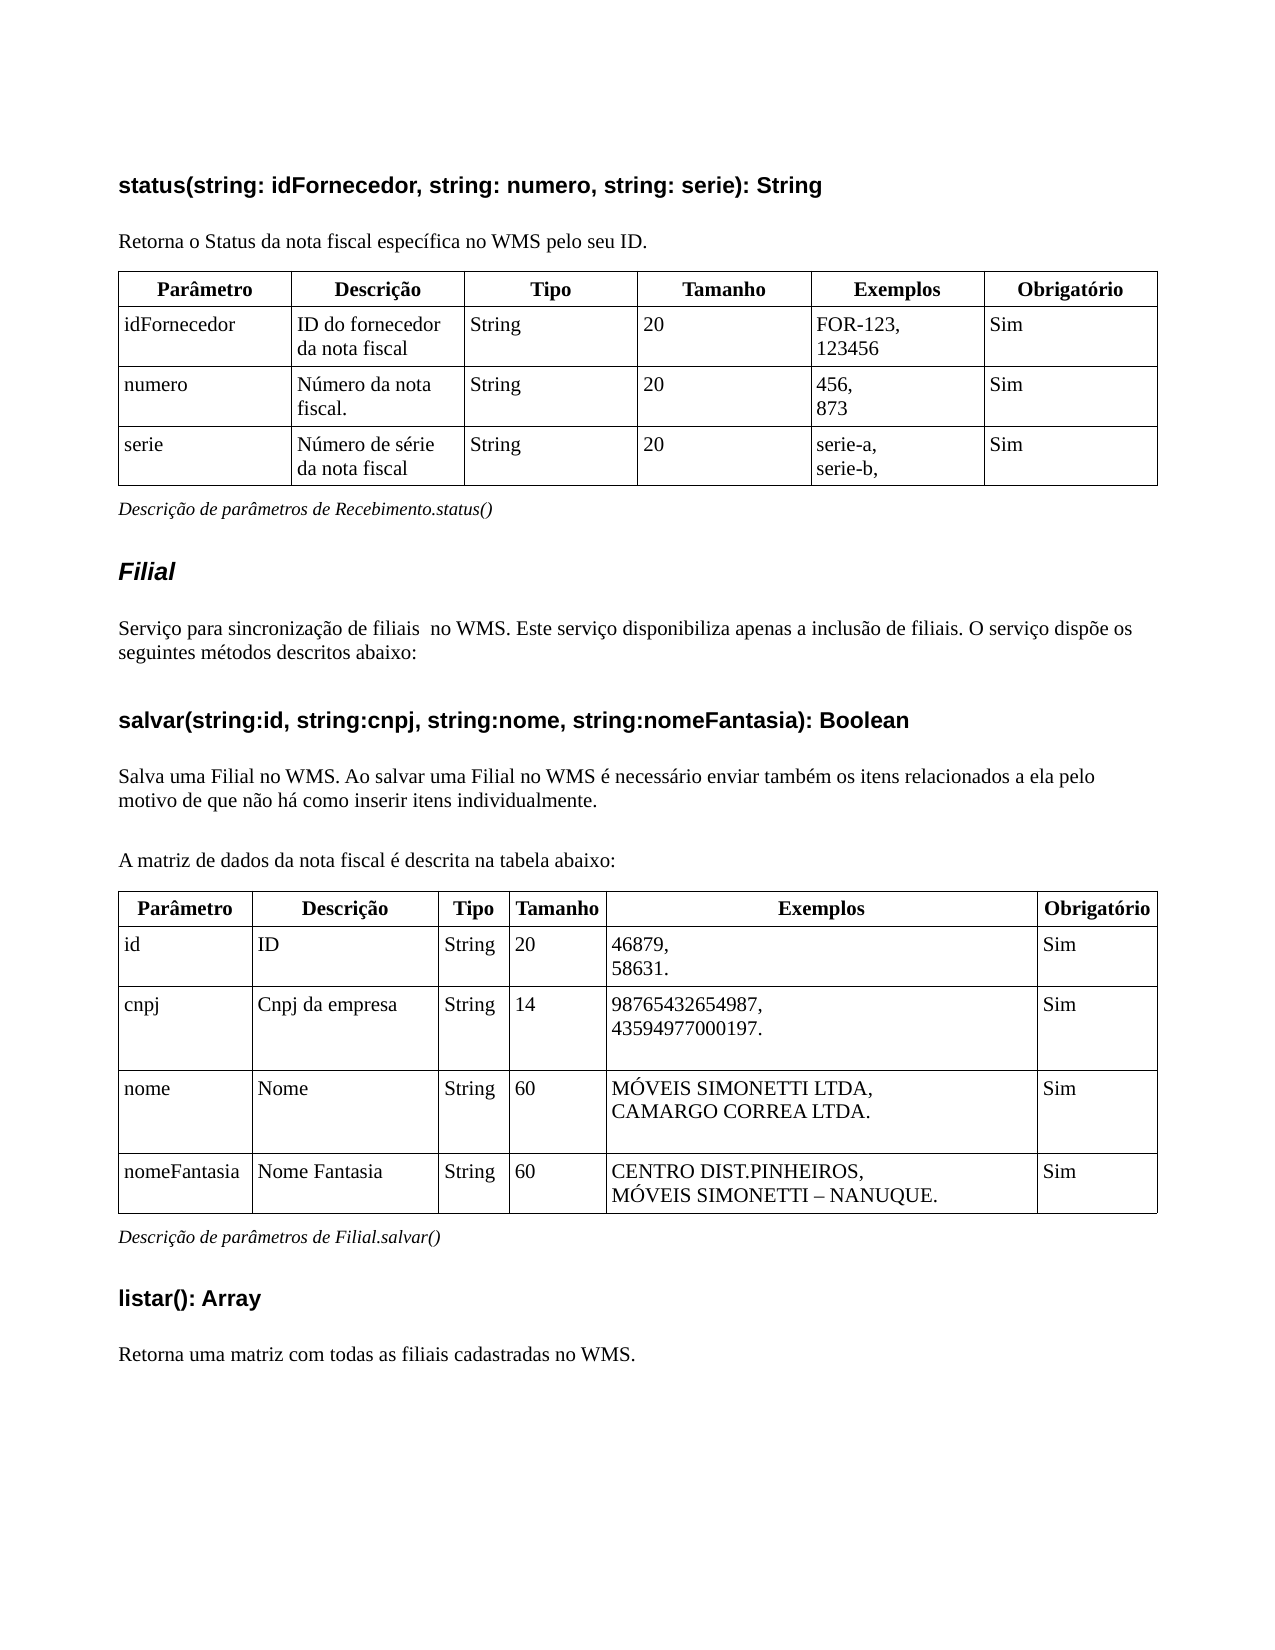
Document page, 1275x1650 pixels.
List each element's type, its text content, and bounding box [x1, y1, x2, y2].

subtitle status(string: idFornecedor, string: numero, string: serie): String [118, 172, 1157, 198]
table_cell Sim [985, 307, 1157, 366]
text A matriz de dados da nota fiscal é descrita na tabela abaixo: [118, 848, 1157, 872]
subtitle salvar(string:id, string:cnpj, string:nome, string:nomeFantasia): Boolean [118, 707, 1157, 734]
subtitle Filial [118, 557, 1157, 586]
table_cell String [465, 307, 637, 366]
table_cell cnpj [119, 987, 252, 1069]
table_cell Sim [1038, 1154, 1157, 1213]
table_cell 20 [638, 367, 811, 426]
table_cell serie [119, 427, 291, 485]
table_cell 20 [510, 927, 606, 986]
text Descrição de parâmetros de Filial.salvar() [118, 1226, 1157, 1247]
table_cell Nome [253, 1071, 438, 1153]
text Retorna uma matriz com todas as filiais cadastradas no WMS. [118, 1342, 1157, 1366]
table_header Obrigatório [985, 272, 1157, 306]
table_cell 456, 873 [812, 367, 984, 426]
table_cell 46879, 58631. [607, 927, 1037, 986]
table_cell 98765432654987, 43594977000197. [607, 987, 1037, 1069]
table_cell nomeFantasia [119, 1154, 252, 1213]
table_cell Sim [985, 427, 1157, 485]
table_header Exemplos [607, 892, 1037, 926]
table_cell Número da nota fiscal. [292, 367, 464, 426]
table_header Descrição [292, 272, 464, 306]
table_cell String [439, 927, 509, 986]
text Descrição de parâmetros de Recebimento.status() [118, 498, 1157, 519]
table_cell String [439, 987, 509, 1069]
table_cell numero [119, 367, 291, 426]
table_cell idFornecedor [119, 307, 291, 366]
table_cell Sim [1038, 987, 1157, 1069]
table_cell id [119, 927, 252, 986]
table_cell Número de série da nota fiscal [292, 427, 464, 485]
table_header Parâmetro [119, 892, 252, 926]
table_cell ID do fornecedor da nota fiscal [292, 307, 464, 366]
table_cell ID [253, 927, 438, 986]
table_cell 14 [510, 987, 606, 1069]
table_cell Sim [985, 367, 1157, 426]
table_header Obrigatório [1038, 892, 1157, 926]
table_cell 60 [510, 1071, 606, 1153]
table_header Descrição [253, 892, 438, 926]
text Retorna o Status da nota fiscal específica no WMS pelo seu ID. [118, 228, 1157, 253]
table_header Exemplos [812, 272, 984, 306]
text Serviço para sincronização de filiais no WMS. Este serviço disponibiliza apenas a inclusão de filiais. O serviço dispõe os seguintes métodos descritos abaixo: [118, 616, 1157, 664]
table_header Tipo [465, 272, 637, 306]
table_header Tipo [439, 892, 509, 926]
table_cell String [465, 427, 637, 485]
table_cell String [465, 367, 637, 426]
table_cell String [439, 1071, 509, 1153]
table_cell Sim [1038, 927, 1157, 986]
table_cell Sim [1038, 1071, 1157, 1153]
table_cell MÓVEIS SIMONETTI LTDA, CAMARGO CORREA LTDA. [607, 1071, 1037, 1153]
table_cell Nome Fantasia [253, 1154, 438, 1213]
text Salva uma Filial no WMS. Ao salvar uma Filial no WMS é necessário enviar também os itens relacionados a ela pelo motivo de que não há como inserir itens individualmente. [118, 764, 1157, 812]
table_header Tamanho [510, 892, 606, 926]
table_cell FOR-123, 123456 [812, 307, 984, 366]
table_cell Cnpj da empresa [253, 987, 438, 1069]
table_cell CENTRO DIST.PINHEIROS, MÓVEIS SIMONETTI – NANUQUE. [607, 1154, 1037, 1213]
subtitle listar(): Array [118, 1285, 1157, 1311]
table_cell String [439, 1154, 509, 1213]
table_cell 60 [510, 1154, 606, 1213]
table_cell 20 [638, 427, 811, 485]
table_cell serie-a, serie-b, [812, 427, 984, 485]
table_header Parâmetro [119, 272, 291, 306]
table_cell nome [119, 1071, 252, 1153]
table_cell 20 [638, 307, 811, 366]
table_header Tamanho [638, 272, 811, 306]
